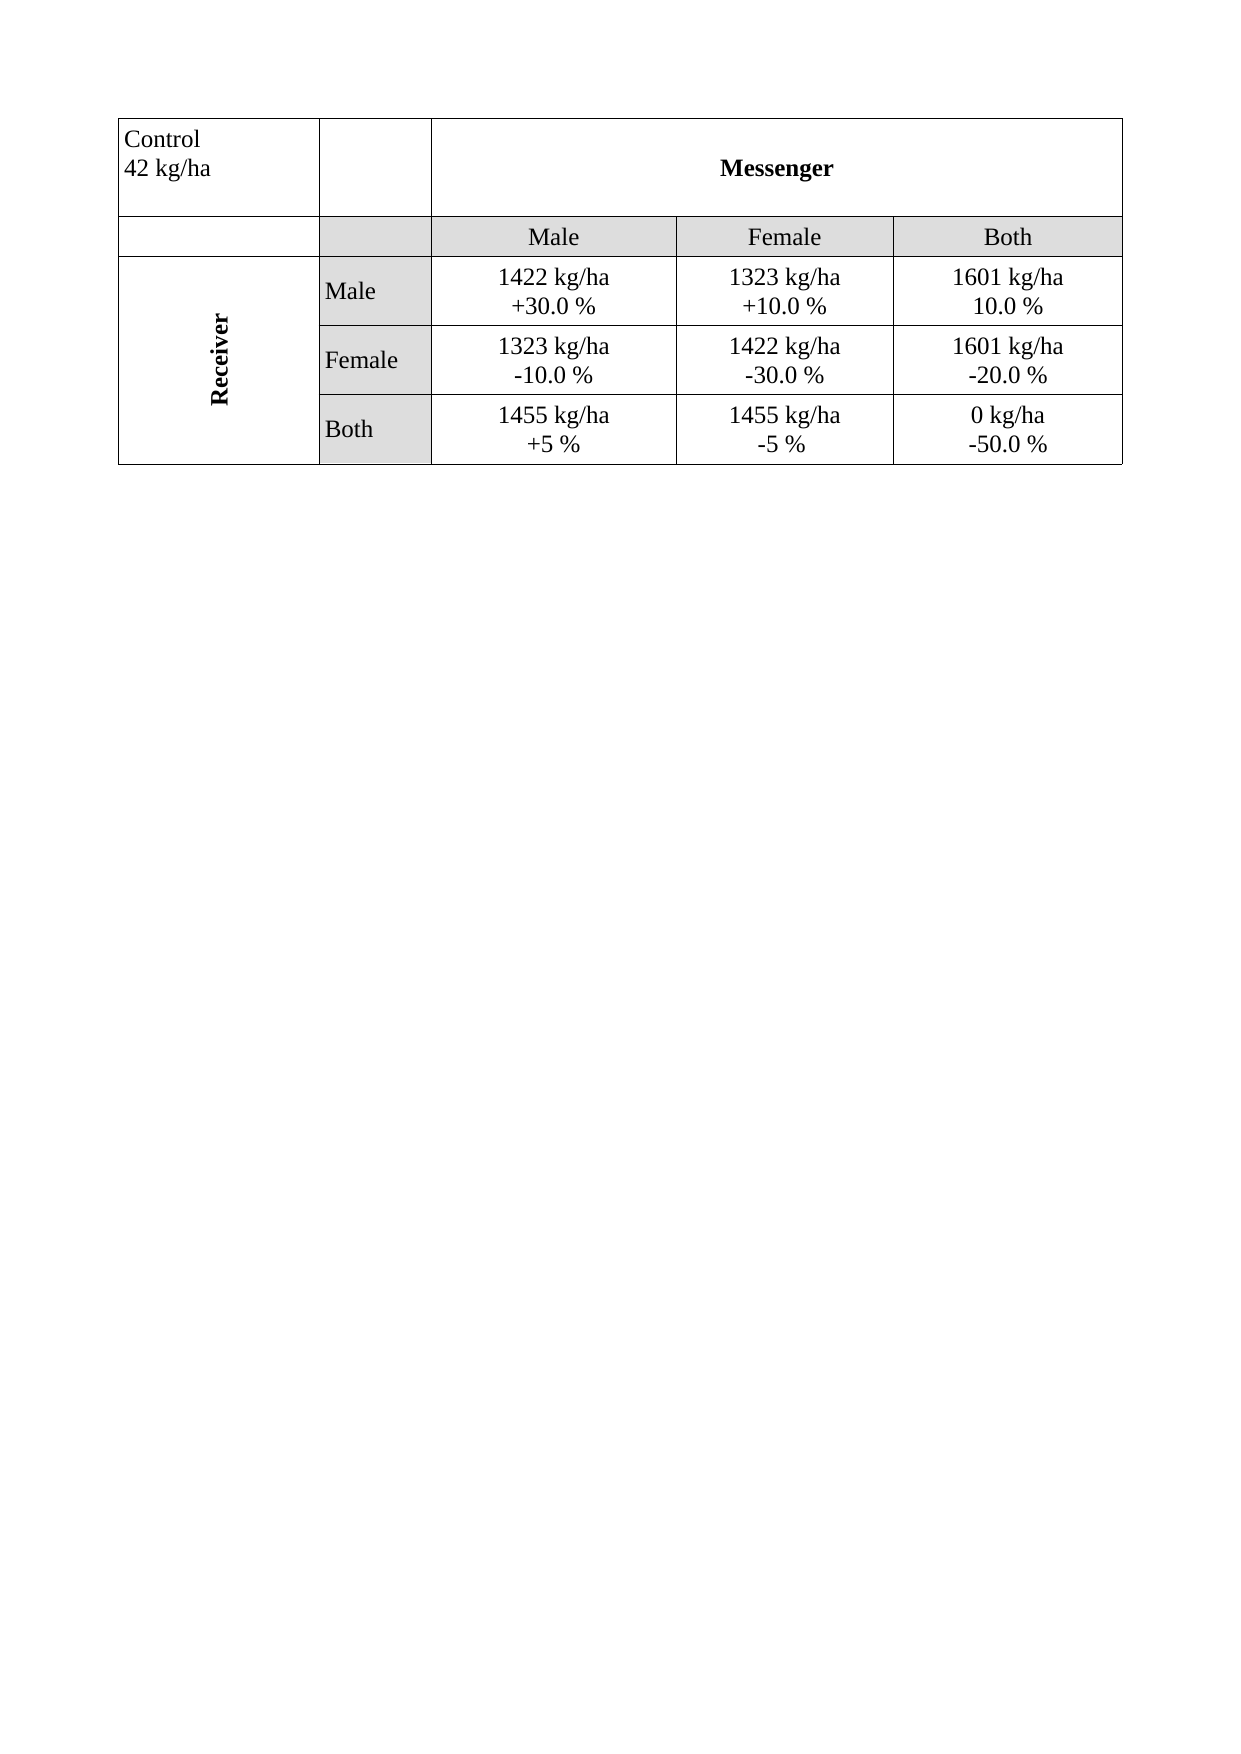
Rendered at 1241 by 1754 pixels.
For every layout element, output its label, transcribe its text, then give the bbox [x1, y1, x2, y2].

table_cell Receiver [119, 257, 319, 463]
table_cell Female [677, 217, 893, 256]
table_cell 1323 kg/ha -10.0 % [432, 326, 676, 394]
table_cell 1601 kg/ha 10.0 % [894, 257, 1122, 325]
table_header Messenger [432, 119, 1122, 216]
table_header [320, 119, 431, 216]
table_cell 1422 kg/ha -30.0 % [677, 326, 893, 394]
table_cell 0 kg/ha -50.0 % [894, 395, 1122, 463]
table_cell 1455 kg/ha -5 % [677, 395, 893, 463]
table_cell [320, 217, 431, 256]
table_cell 1422 kg/ha +30.0 % [432, 257, 676, 325]
table_cell 1455 kg/ha +5 % [432, 395, 676, 463]
table_cell 1601 kg/ha -20.0 % [894, 326, 1122, 394]
table_cell Both [894, 217, 1122, 256]
table_cell Both [320, 395, 431, 463]
table_cell 1323 kg/ha +10.0 % [677, 257, 893, 325]
table_cell [119, 217, 319, 256]
table_header Control 42 kg/ha [119, 119, 319, 216]
table_cell Male [432, 217, 676, 256]
table_cell Female [320, 326, 431, 394]
table_cell Male [320, 257, 431, 325]
